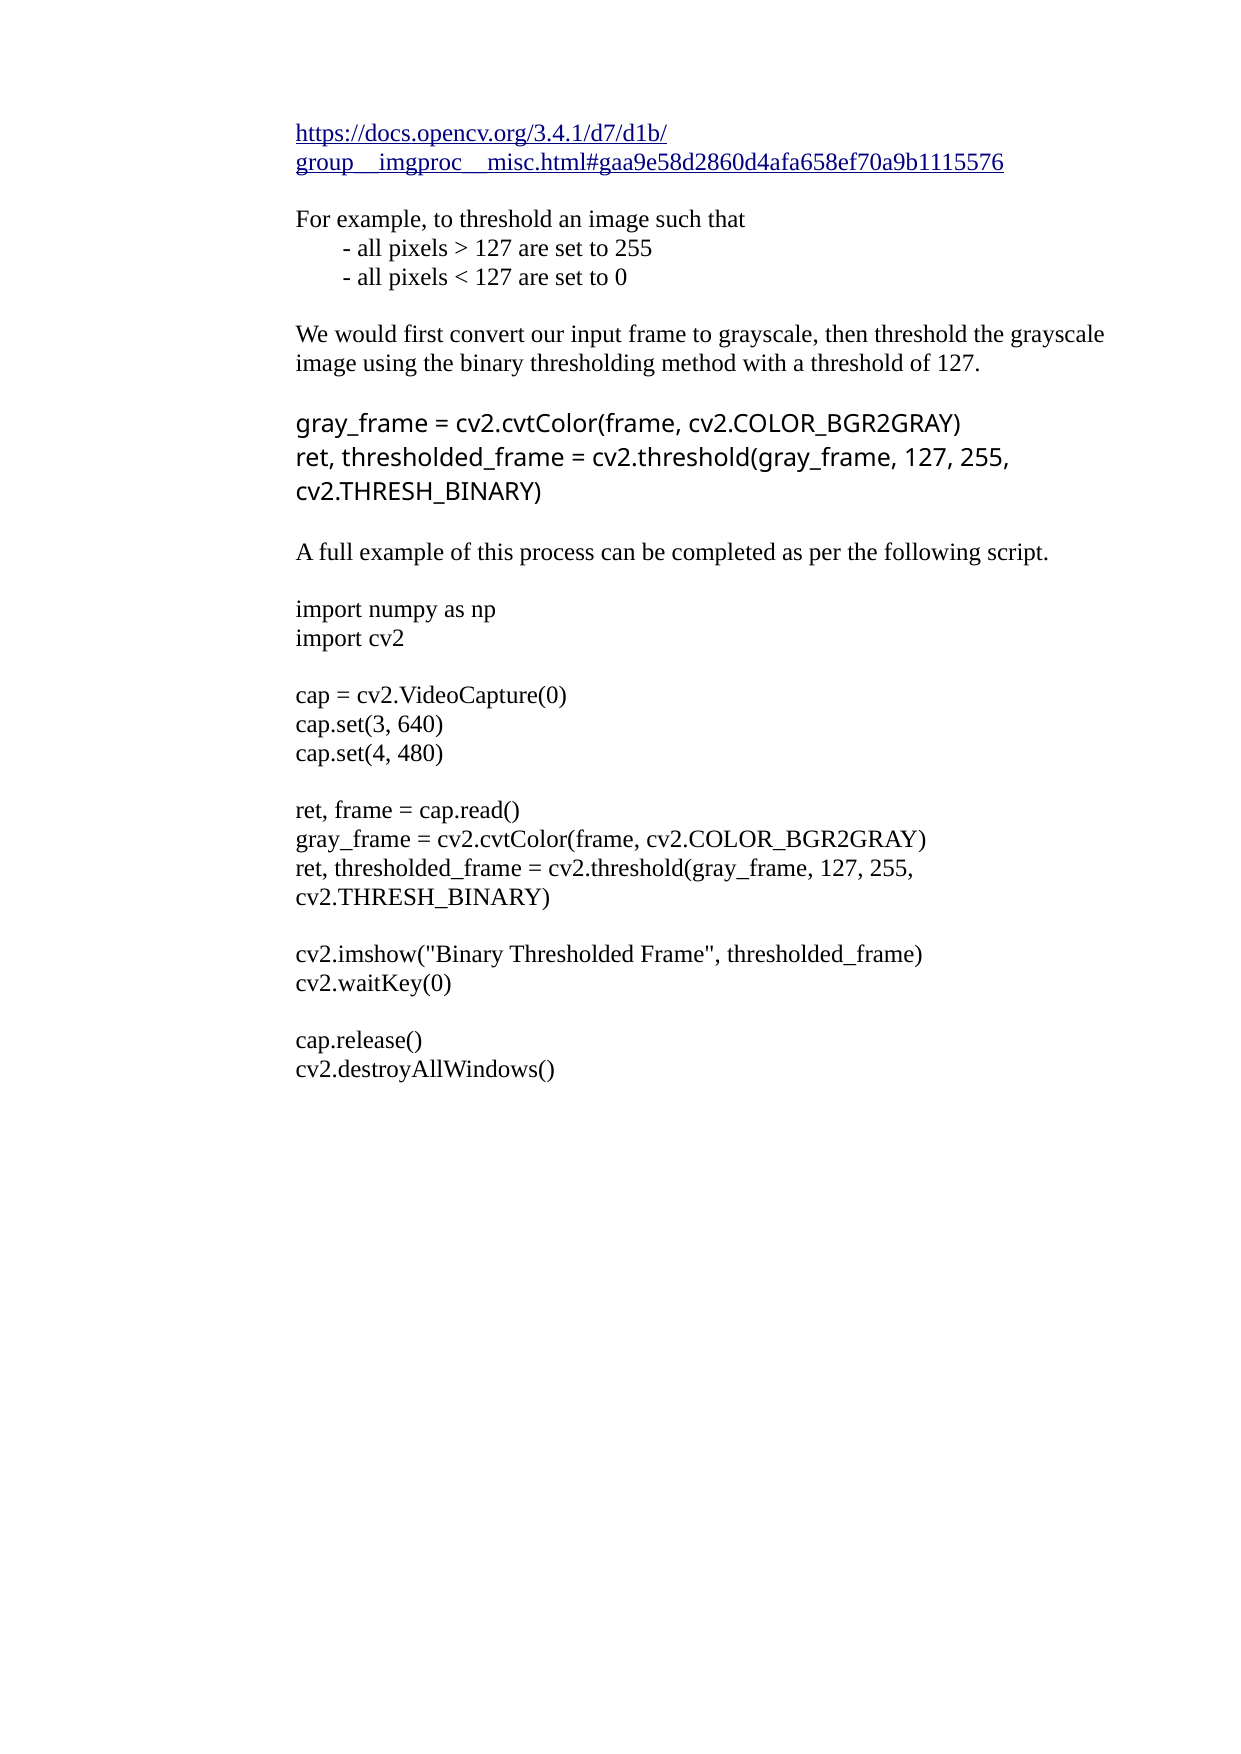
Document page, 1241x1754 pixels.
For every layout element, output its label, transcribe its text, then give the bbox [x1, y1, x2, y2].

text cv2.destroyAllWindows() [295, 1054, 1122, 1083]
text ret, thresholded_frame = cv2.threshold(gray_frame, 127, 255, cv2.THRESH_BINARY) [295, 440, 1122, 508]
text We would first convert our input frame to grayscale, then threshold the grayscale image using the binary thresholding method with a threshold of 127. [295, 319, 1122, 377]
text cv2.waitKey(0) [295, 968, 1122, 997]
text gray_frame = cv2.cvtColor(frame, cv2.COLOR_BGR2GRAY) [295, 406, 1122, 440]
text https://docs.opencv.org/3.4.1/d7/d1b/group__imgproc__misc.html#gaa9e58d2860d4afa658ef70a9b1115576 [295, 118, 1122, 176]
text cap = cv2.VideoCapture(0) [295, 680, 1122, 709]
text cap.set(3, 640) [295, 709, 1122, 738]
text For example, to threshold an image such that [295, 204, 1122, 233]
text - all pixels < 127 are set to 0 [342, 262, 1122, 291]
text import cv2 [295, 623, 1122, 652]
text ret, frame = cap.read() [295, 795, 1122, 824]
text import numpy as np [295, 594, 1122, 623]
text ret, thresholded_frame = cv2.threshold(gray_frame, 127, 255, cv2.THRESH_BINARY) [295, 853, 1122, 910]
text cv2.imshow("Binary Thresholded Frame", thresholded_frame) [295, 939, 1122, 968]
text gray_frame = cv2.cvtColor(frame, cv2.COLOR_BGR2GRAY) [295, 824, 1122, 853]
text - all pixels > 127 are set to 255 [342, 233, 1122, 262]
text cap.set(4, 480) [295, 738, 1122, 767]
text A full example of this process can be completed as per the following script. [295, 537, 1122, 565]
text cap.release() [295, 1025, 1122, 1054]
